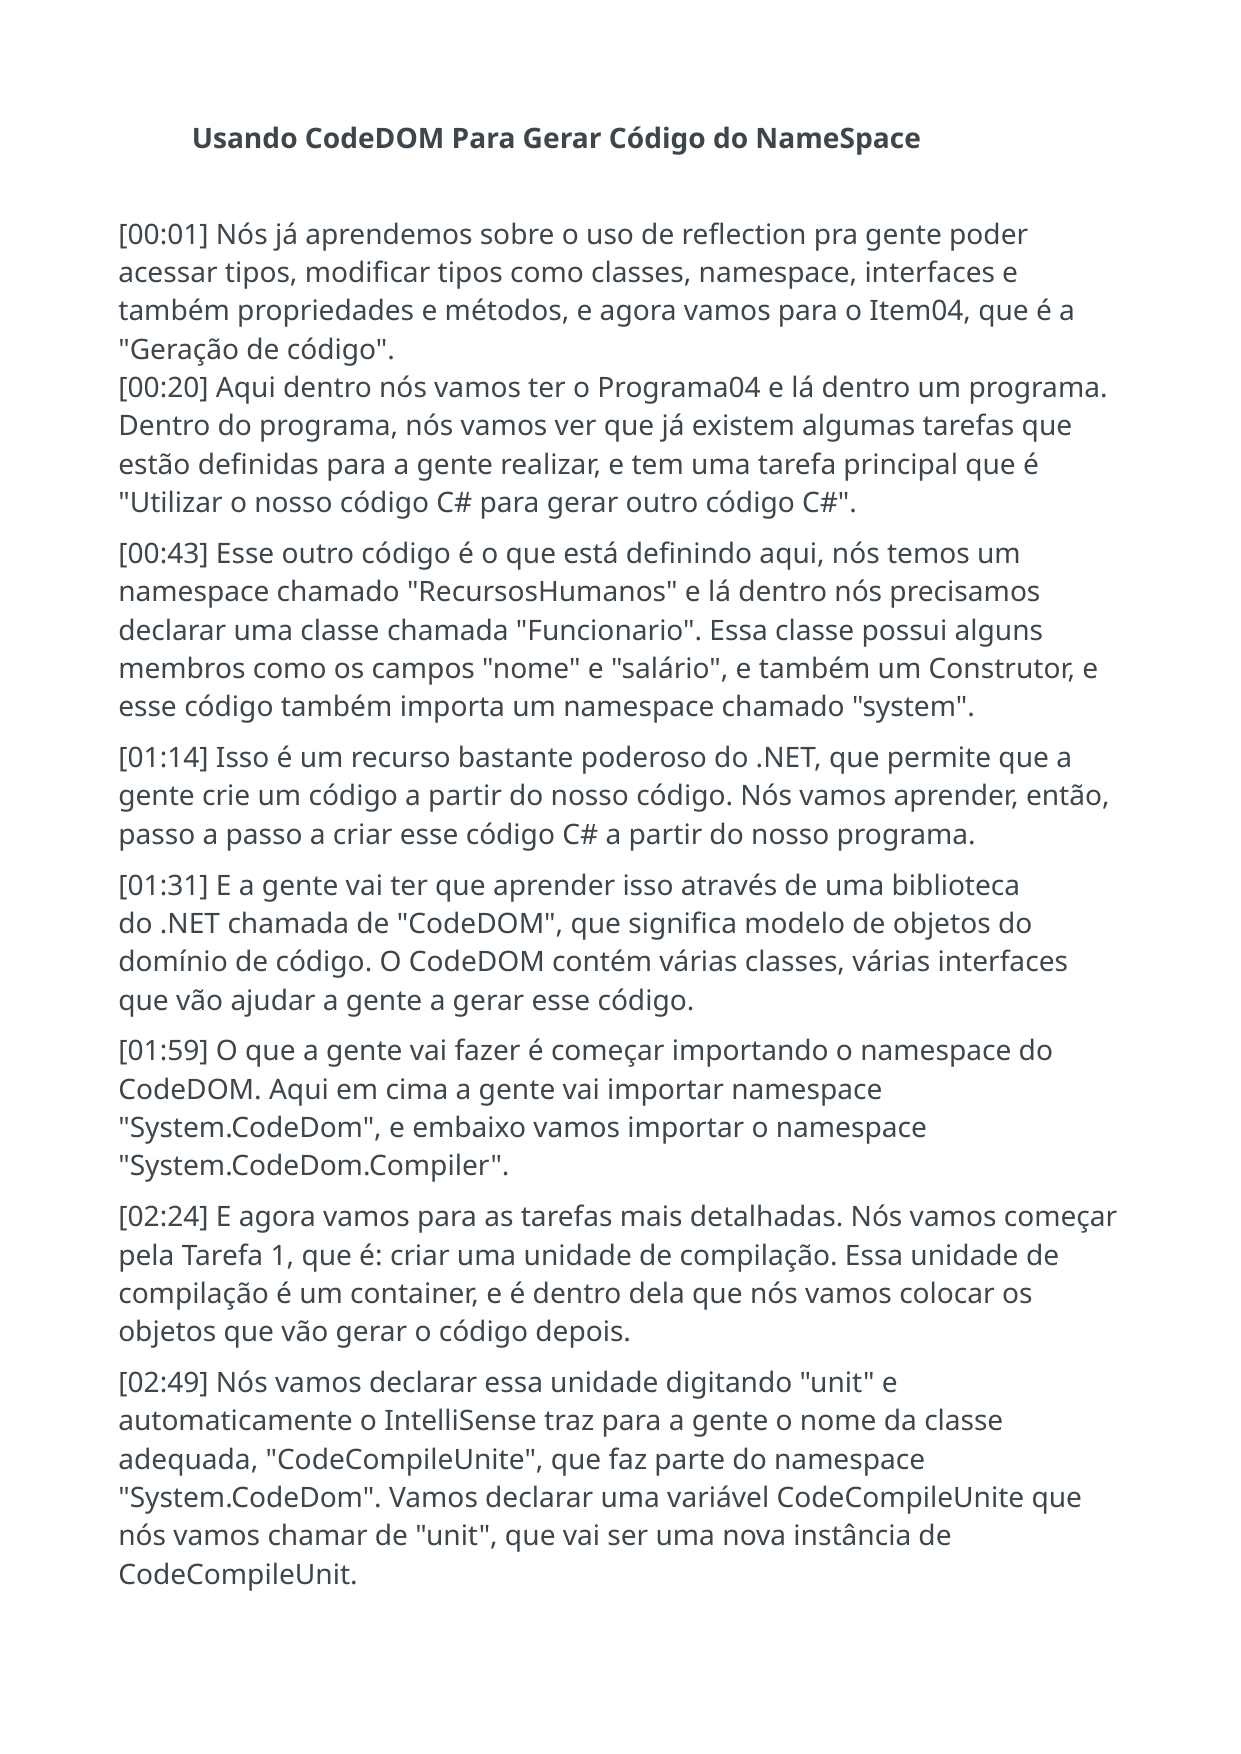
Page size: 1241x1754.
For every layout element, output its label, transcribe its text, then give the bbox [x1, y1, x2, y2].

text [00:20] Aqui dentro nós vamos ter o Programa04 e lá dentro um programa. Dentro do programa, nós vamos ver que já existem algumas tarefas que estão definidas para a gente realizar, e tem uma tarefa principal que é "Utilizar o nosso código C# para gerar outro código C#". [118, 367, 1122, 521]
text [01:14] Isso é um recurso bastante poderoso do .NET, que permite que a gente crie um código a partir do nosso código. Nós vamos aprender, então, passo a passo a criar esse código C# a partir do nosso programa. [118, 737, 1122, 852]
text [01:31] E a gente vai ter que aprender isso através de uma biblioteca do .NET chamada de "CodeDOM", que significa modelo de objetos do domínio de código. O CodeDOM contém várias classes, várias interfaces que vão ajudar a gente a gerar esse código. [118, 865, 1122, 1018]
text [02:49] Nós vamos declarar essa unidade digitando "unit" e automaticamente o IntelliSense traz para a gente o nome da classe adequada, "CodeCompileUnite", que faz parte do namespace "System.CodeDom". Vamos declarar uma variável CodeCompileUnite que nós vamos chamar de "unit", que vai ser uma nova instância de CodeCompileUnit. [118, 1362, 1122, 1592]
text [00:43] Esse outro código é o que está definindo aqui, nós temos um namespace chamado "RecursosHumanos" e lá dentro nós precisamos declarar uma classe chamada "Funcionario". Essa classe possui alguns membros como os campos "nome" e "salário", e também um Construtor, e esse código também importa um namespace chamado "system". [118, 533, 1122, 725]
text [02:24] E agora vamos para as tarefas mais detalhadas. Nós vamos começar pela Tarefa 1, que é: criar uma unidade de compilação. Essa unidade de compilação é um container, e é dentro dela que nós vamos colocar os objetos que vão gerar o código depois. [118, 1196, 1122, 1350]
text Usando CodeDOM Para Gerar Código do NameSpace [118, 118, 1122, 156]
text [01:59] O que a gente vai fazer é começar importando o namespace do CodeDOM. Aqui em cima a gente vai importar namespace "System.CodeDom", e embaixo vamos importar o namespace "System.CodeDom.Compiler". [118, 1031, 1122, 1184]
text [00:01] Nós já aprendemos sobre o uso de reflection pra gente poder acessar tipos, modificar tipos como classes, namespace, interfaces e também propriedades e métodos, e agora vamos para o Item04, que é a "Geração de código". [118, 214, 1122, 367]
